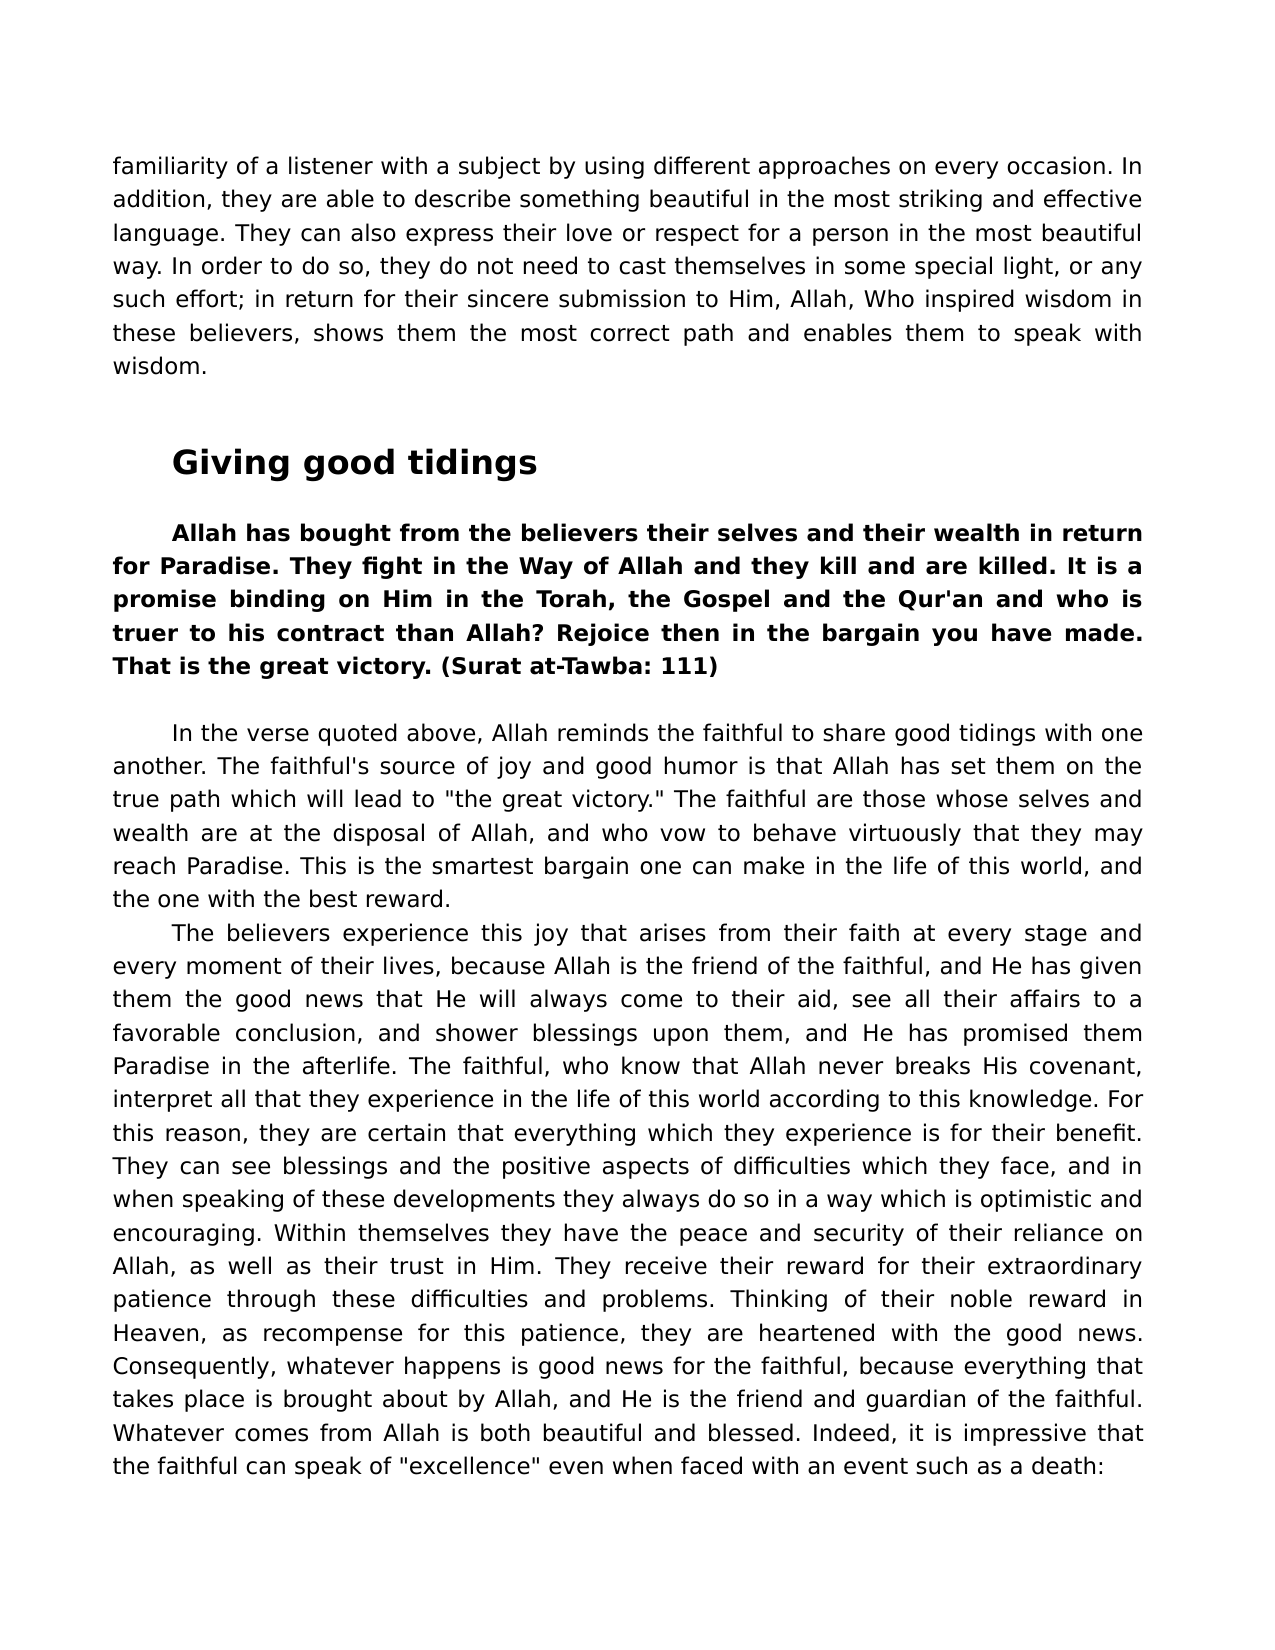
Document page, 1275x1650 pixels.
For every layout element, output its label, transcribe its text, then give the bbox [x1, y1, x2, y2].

text familiarity of a listener with a subject by using different approaches on every occasion. In addition, they are able to describe something beautiful in the most striking and effective language. They can also express their love or respect for a person in the most beautiful way. In order to do so, they do not need to cast themselves in some special light, or any such effort; in return for their sincere submission to Him, Allah, Who inspired wisdom in these believers, shows them the most correct path and enables them to speak with wisdom. [112, 148, 1145, 381]
text In the verse quoted above, Allah reminds the faithful to share good tidings with one another. The faithful's source of joy and good humor is that Allah has set them on the true path which will lead to "the great victory." The faithful are those whose selves and wealth are at the disposal of Allah, and who vow to behave virtuously that they may reach Paradise. This is the smartest bargain one can make in the life of this world, and the one with the best reward. [112, 714, 1145, 914]
text Allah has bought from the believers their selves and their wealth in return for Paradise. They fight in the Way of Allah and they kill and are killed. It is a promise binding on Him in the Torah, the Gospel and the Qur'an and who is truer to his contract than Allah? Rejoice then in the bargain you have made. That is the great victory. (Surat at-Tawba: 111) [112, 514, 1145, 681]
text Giving good tidings [112, 448, 1145, 481]
text The believers experience this joy that arises from their faith at every stage and every moment of their lives, because Allah is the friend of the faithful, and He has given them the good news that He will always come to their aid, see all their affairs to a favorable conclusion, and shower blessings upon them, and He has promised them Paradise in the afterlife. The faithful, who know that Allah never breaks His covenant, interpret all that they experience in the life of this world according to this knowledge. For this reason, they are certain that everything which they experience is for their benefit. They can see blessings and the positive aspects of difficulties which they face, and in when speaking of these developments they always do so in a way which is optimistic and encouraging. Within themselves they have the peace and security of their reliance on Allah, as well as their trust in Him. They receive their reward for their extraordinary patience through these difficulties and problems. Thinking of their noble reward in Heaven, as recompense for this patience, they are heartened with the good news. Consequently, whatever happens is good news for the faithful, because everything that takes place is brought about by Allah, and He is the friend and guardian of the faithful. Whatever comes from Allah is both beautiful and blessed. Indeed, it is impressive that the faithful can speak of "excellence" even when faced with an event such as a death: [112, 914, 1145, 1481]
